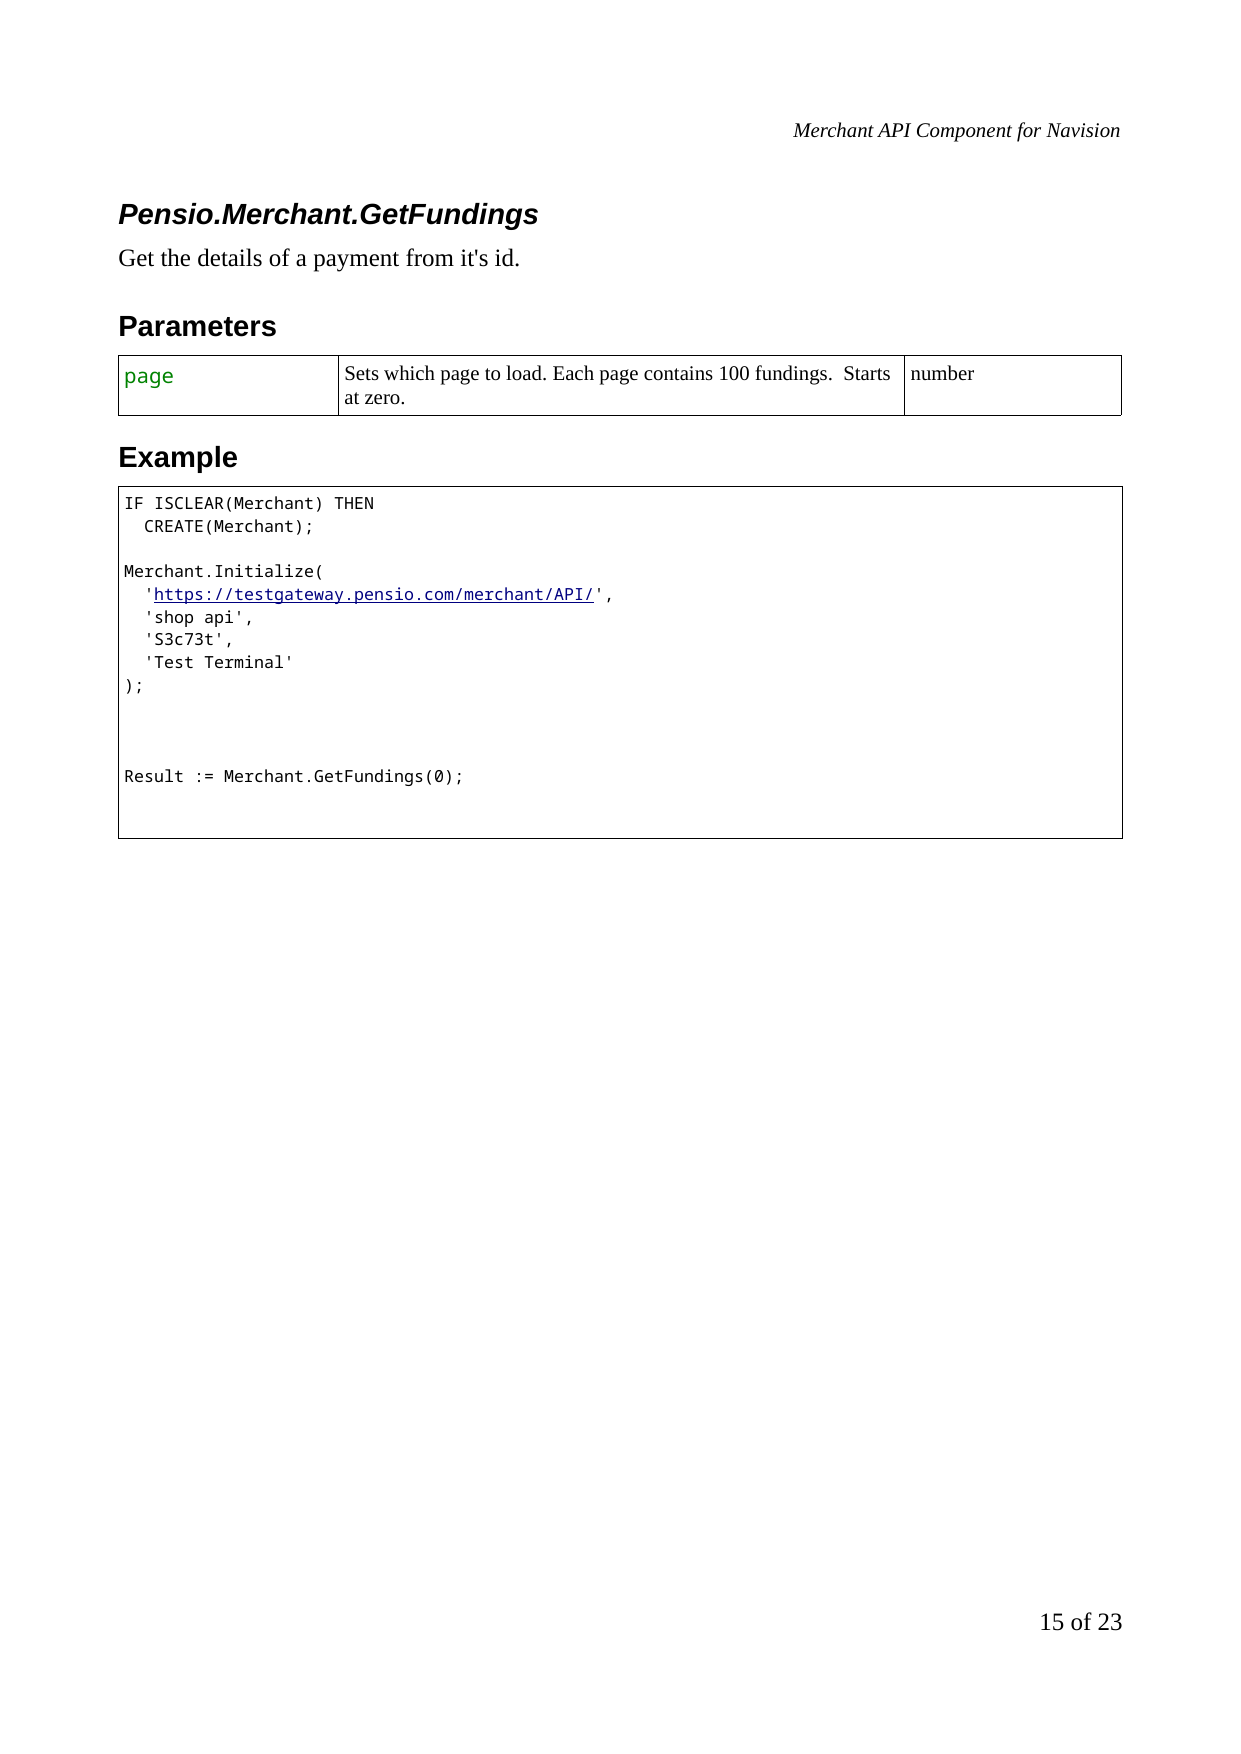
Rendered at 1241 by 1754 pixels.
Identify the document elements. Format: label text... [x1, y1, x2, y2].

subtitle Pensio.Merchant.GetFundings [118, 197, 1122, 230]
subtitle Parameters [118, 309, 1122, 342]
table_header page [119, 356, 338, 415]
text Get the details of a payment from it's id. [118, 243, 1122, 271]
subtitle Example [118, 440, 1122, 473]
table_header IF ISCLEAR(Merchant) THEN CREATE(Merchant); Merchant.Initialize( 'https://testgateway.pensio.com/merchant/API/', 'shop api', 'S3c73t', 'Test Terminal' ); Result := Merchant.GetFundings(0); [119, 487, 1122, 838]
table_header number [905, 356, 1121, 415]
table_header Sets which page to load. Each page contains 100 fundings. Starts at zero. [339, 356, 904, 415]
